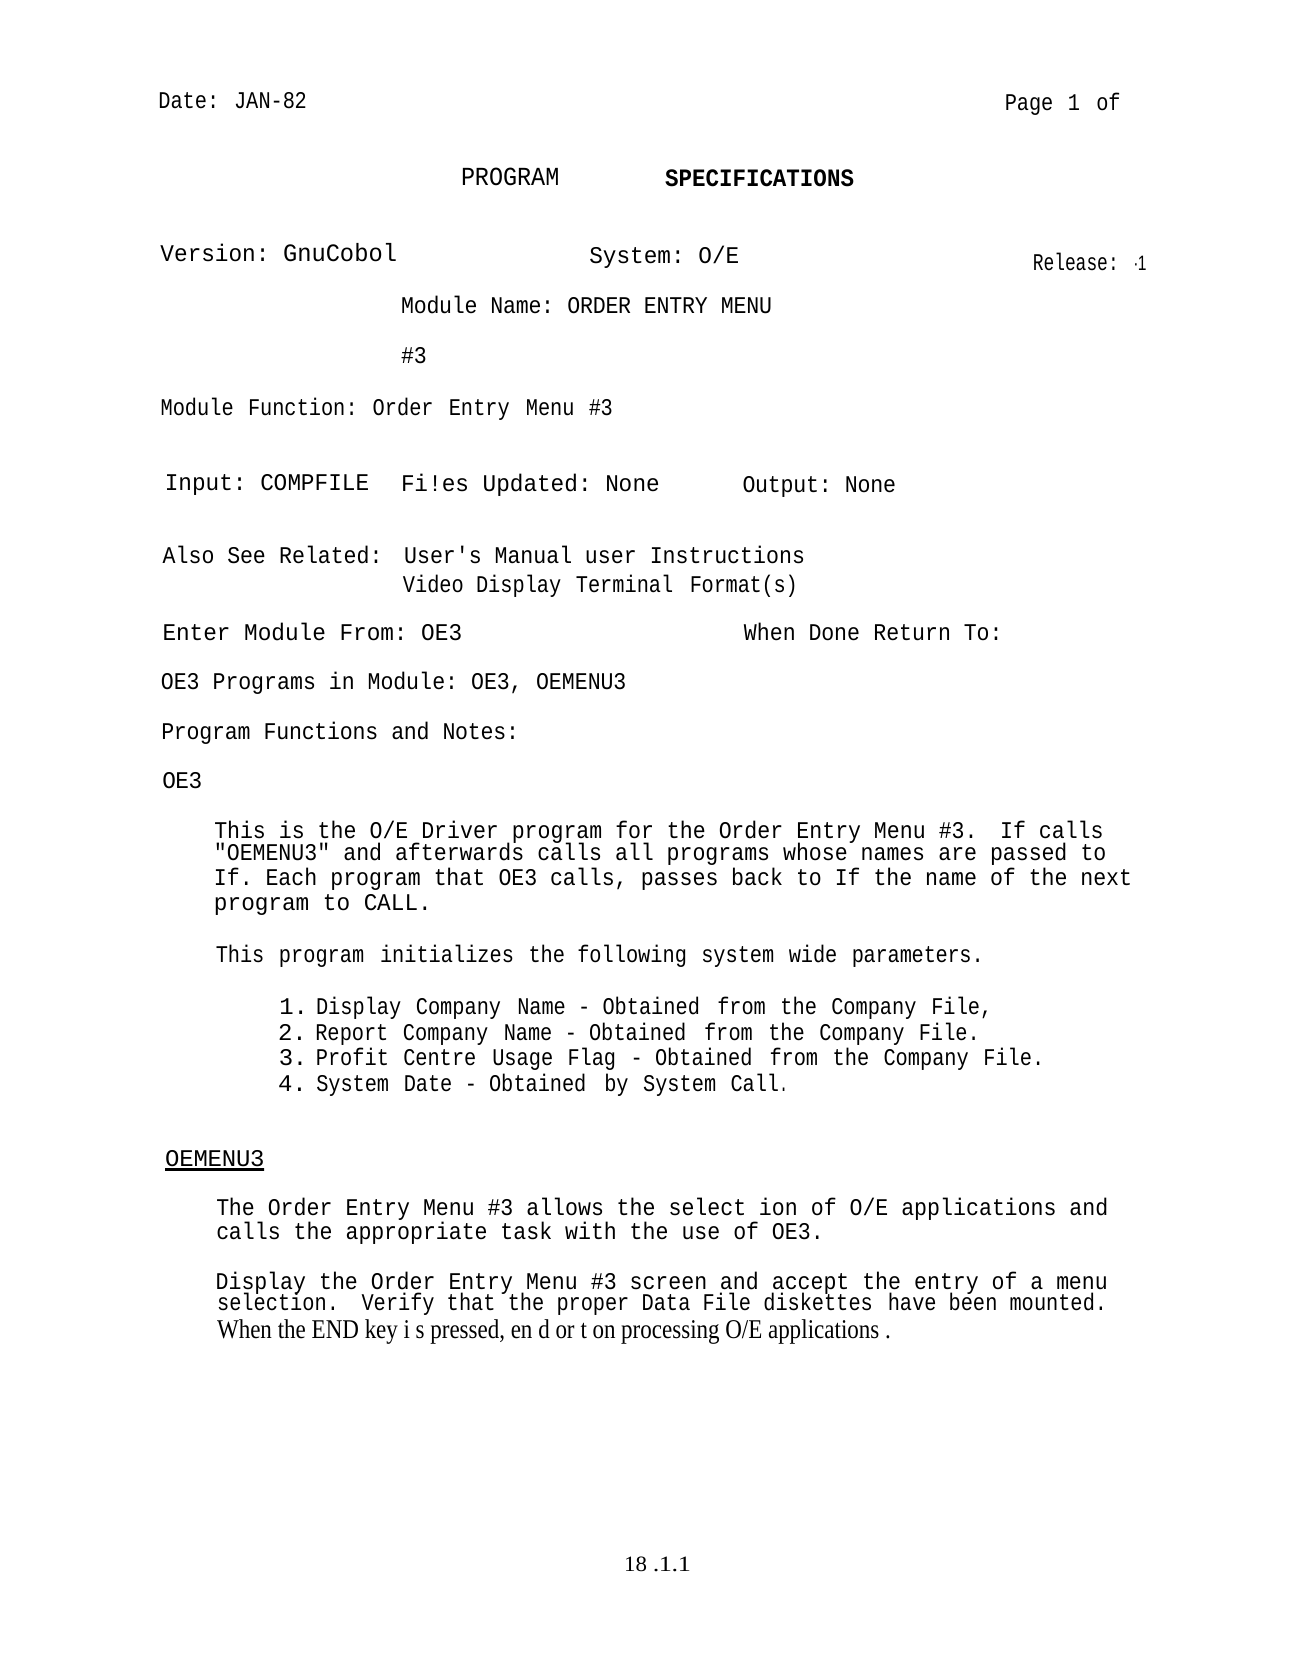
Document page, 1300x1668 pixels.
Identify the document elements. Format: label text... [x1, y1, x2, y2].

subtitle OEMENU3 [165, 1146, 1166, 1173]
text Release: ·1 [1033, 251, 1166, 278]
text Display the Order Entry Menu #3 screen and accept the entry of a menu selection. Verify that the proper Data File diskettes have been mounted. When the END key i s pressed, en d or t on processing O/E applications . [215, 1271, 1126, 1345]
text PROGRAM SPECIFICATIONS [148, 163, 1166, 194]
text Video Display Terminal Format(s) [403, 571, 1166, 598]
list Profit Centre Usage Flag - Obtained from the Company File. [278, 1045, 1166, 1070]
text Input: COMPFILE Fi!es Updated: None Output: None Also See Related: User's Manual user Instructions [162, 427, 896, 571]
text This program initializes the following system wide parameters. [216, 942, 1166, 969]
text Version: GnuCobol System: O/E Module Name: ORDER ENTRY MENU #3 [160, 240, 805, 370]
text The Order Entry Menu #3 allows the select ion of O/E applications and calls the appropriate task with the use of OE3. [216, 1195, 1151, 1246]
list Report Company Name - Obtained from the Company File. [278, 1020, 1166, 1045]
text This is the O/E Driver program for the Order Entry Menu #3. If calls "OEMENU3" and afterwards calls all programs whose names are passed to If. Each program that OE3 calls, passes back to If the name of the next program to CALL. [214, 818, 1138, 917]
list Display Company Name - Obtained from the Company File, [279, 993, 1166, 1020]
text Module Function: Order Entry Menu #3 [160, 395, 1166, 422]
list System Date - Obtained by System Call. [278, 1070, 1166, 1097]
text Program Functions and Notes: OE3 [161, 719, 550, 796]
text Enter Module From: OE3 When Done Return To: OE3 Programs in Module: OE3, OEMENU3 [161, 620, 1047, 697]
